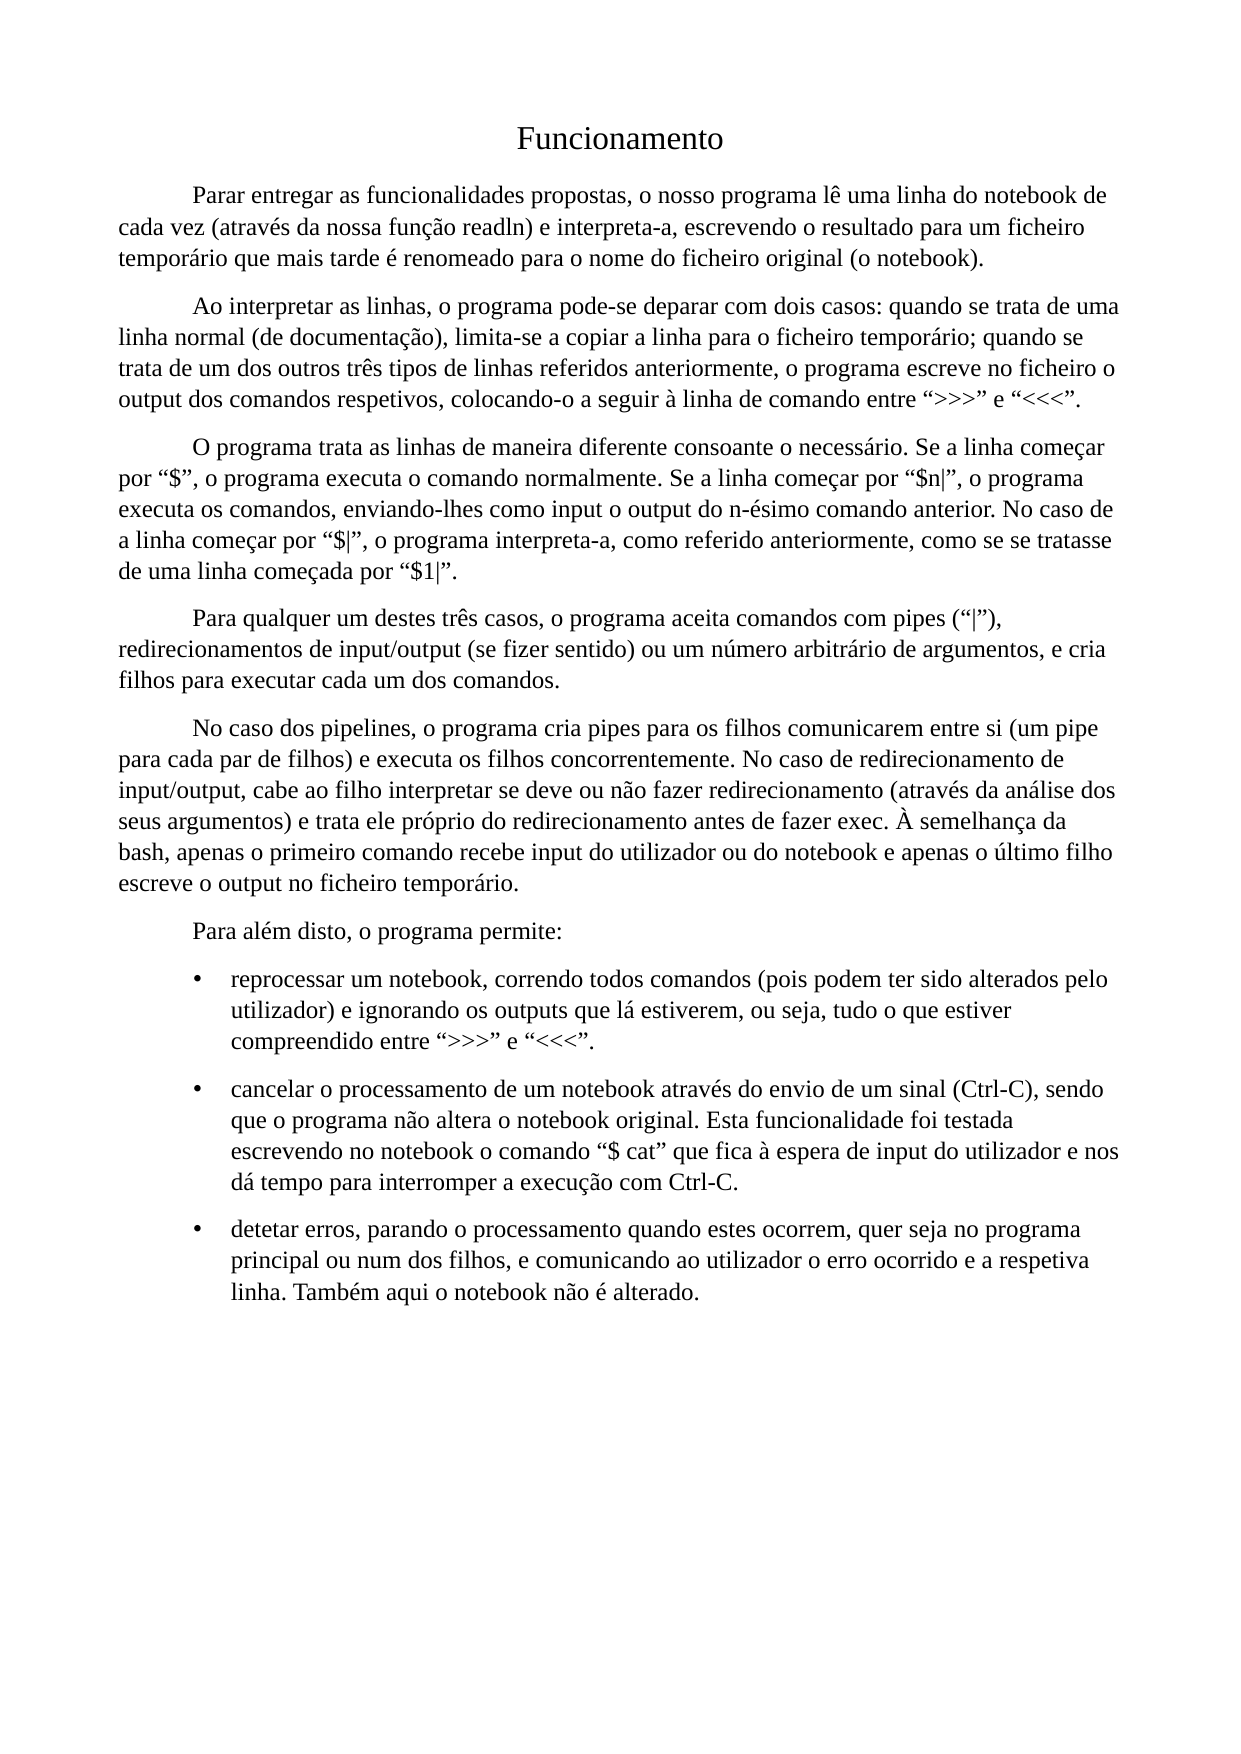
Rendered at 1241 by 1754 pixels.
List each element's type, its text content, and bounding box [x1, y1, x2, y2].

text Parar entregar as funcionalidades propostas, o nosso programa lê uma linha do notebook de cada vez (através da nossa função readln) e interpreta-a, escrevendo o resultado para um ficheiro temporário que mais tarde é renomeado para o nome do ficheiro original (o notebook). [118, 176, 1122, 272]
list reprocessar um notebook, correndo todos comandos (pois podem ter sido alterados pelo utilizador) e ignorando os outputs que lá estiverem, ou seja, tudo o que estiver compreendido entre “>>>” e “<<<”. [193, 964, 1122, 1055]
text Funcionamento [118, 118, 1122, 156]
text No caso dos pipelines, o programa cria pipes para os filhos comunicarem entre si (um pipe para cada par de filhos) e executa os filhos concorrentemente. No caso de redirecionamento de input/output, cabe ao filho interpretar se deve ou não fazer redirecionamento (através da análise dos seus argumentos) e trata ele próprio do redirecionamento antes de fazer exec. À semelhança da bash, apenas o primeiro comando recebe input do utilizador ou do notebook e apenas o último filho escreve o output no ficheiro temporário. [118, 713, 1122, 897]
text O programa trata as linhas de maneira diferente consoante o necessário. Se a linha começar por “$”, o programa executa o comando normalmente. Se a linha começar por “$n|”, o programa executa os comandos, enviando-lhes como input o output do n-ésimo comando anterior. No caso de a linha começar por “$|”, o programa interpreta-a, como referido anteriormente, como se se tratasse de uma linha começada por “$1|”. [118, 432, 1122, 584]
list cancelar o processamento de um notebook através do envio de um sinal (Ctrl-C), sendo que o programa não altera o notebook original. Esta funcionalidade foi testada escrevendo no notebook o comando “$ cat” que fica à espera de input do utilizador e nos dá tempo para interromper a execução com Ctrl-C. [193, 1074, 1122, 1196]
text Para além disto, o programa permite: [118, 916, 1122, 945]
text Ao interpretar as linhas, o programa pode-se deparar com dois casos: quando se trata de uma linha normal (de documentação), limita-se a copiar a linha para o ficheiro temporário; quando se trata de um dos outros três tipos de linhas referidos anteriormente, o programa escreve no ficheiro o output dos comandos respetivos, colocando-o a seguir à linha de comando entre “>>>” e “<<<”. [118, 291, 1122, 413]
list detetar erros, parando o processamento quando estes ocorrem, quer seja no programa principal ou num dos filhos, e comunicando ao utilizador o erro ocorrido e a respetiva linha. Também aqui o notebook não é alterado. [193, 1214, 1122, 1305]
text Para qualquer um destes três casos, o programa aceita comandos com pipes (“|”), redirecionamentos de input/output (se fizer sentido) ou um número arbitrário de argumentos, e cria filhos para executar cada um dos comandos. [118, 603, 1122, 694]
